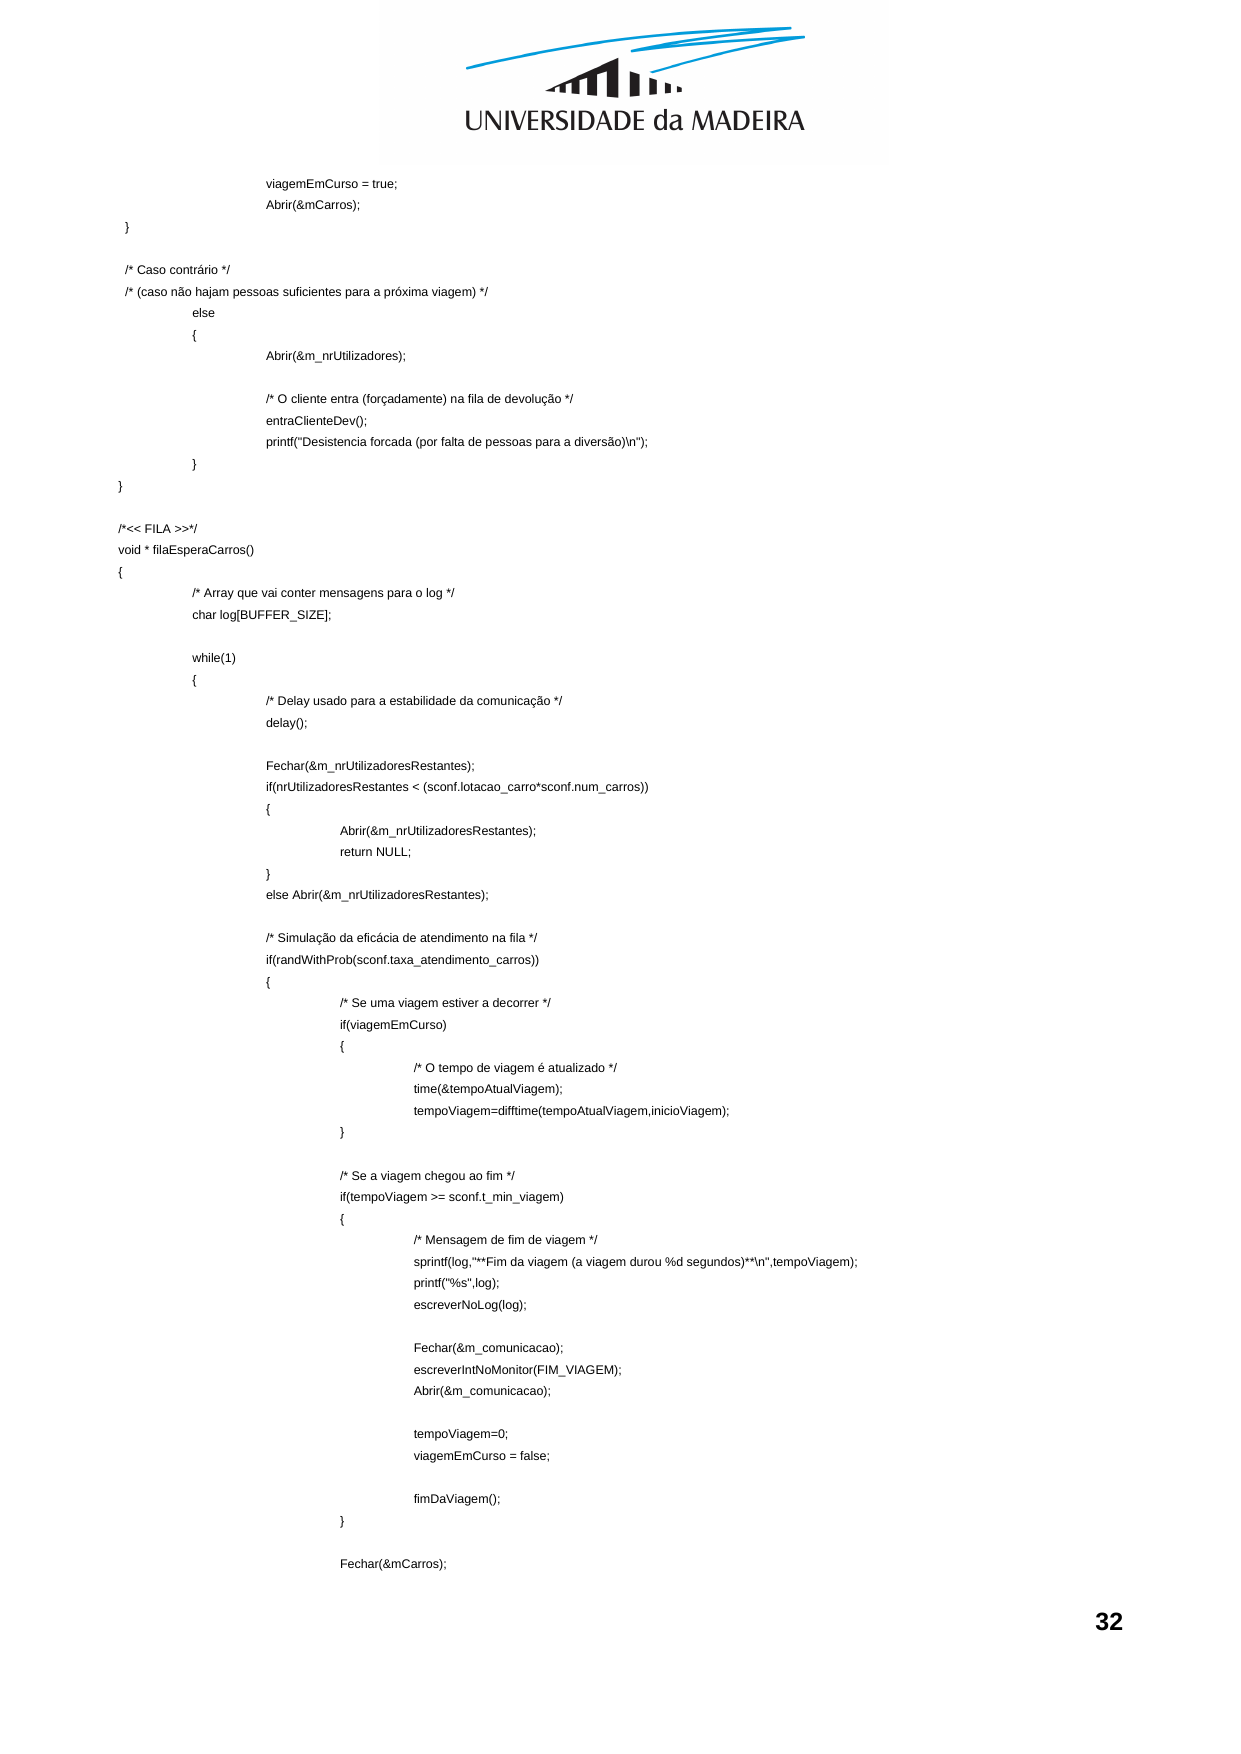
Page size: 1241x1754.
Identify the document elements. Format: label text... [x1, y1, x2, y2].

text fimDaViagem(); [118, 1492, 1123, 1506]
text entraClienteDev(); [118, 413, 1123, 428]
text } [118, 866, 1123, 881]
text /* Simulação da eficácia de atendimento na fila */ [118, 931, 1123, 945]
text Fechar(&m_nrUtilizadoresRestantes); [118, 758, 1123, 773]
text void * filaEsperaCarros() [118, 543, 1123, 557]
text /* (caso não hajam pessoas suficientes para a próxima viagem) */ [118, 284, 1123, 298]
text /* Caso contrário */ [118, 263, 1123, 277]
text viagemEmCurso = true; [118, 176, 1123, 191]
text if(randWithProb(sconf.taxa_atendimento_carros)) [118, 953, 1123, 967]
text viagemEmCurso = false; [118, 1448, 1123, 1463]
text { [118, 974, 1123, 988]
text /* Mensagem de fim de viagem */ [118, 1233, 1123, 1247]
text escreverIntNoMonitor(FIM_VIAGEM); [118, 1362, 1123, 1377]
text Fechar(&mCarros); [118, 1556, 1123, 1571]
text printf("Desistencia forcada (por falta de pessoas para a diversão)\n"); [118, 435, 1123, 449]
text if(nrUtilizadoresRestantes < (sconf.lotacao_carro*sconf.num_carros)) [118, 780, 1123, 794]
text } [118, 219, 1123, 234]
text while(1) [118, 651, 1123, 665]
text Abrir(&mCarros); [118, 198, 1123, 212]
text printf("%s",log); [118, 1276, 1123, 1290]
text { [118, 672, 1123, 687]
text if(tempoViagem >= sconf.t_min_viagem) [118, 1190, 1123, 1204]
text else Abrir(&m_nrUtilizadoresRestantes); [118, 888, 1123, 902]
picture [379, 0, 889, 165]
text Abrir(&m_comunicacao); [118, 1384, 1123, 1398]
text /* O tempo de viagem é atualizado */ [118, 1060, 1123, 1075]
text { [118, 1039, 1123, 1053]
text else [118, 306, 1123, 320]
text } [118, 478, 1123, 493]
text tempoViagem=0; [118, 1427, 1123, 1441]
text /* Array que vai conter mensagens para o log */ [118, 586, 1123, 600]
text { [118, 1211, 1123, 1226]
text char log[BUFFER_SIZE]; [118, 608, 1123, 622]
text } [118, 1125, 1123, 1139]
text /* Se uma viagem estiver a decorrer */ [118, 996, 1123, 1010]
text sprintf(log,"**Fim da viagem (a viagem durou %d segundos)**\n",tempoViagem); [118, 1254, 1123, 1269]
text /*<< FILA >>*/ [118, 521, 1123, 536]
text Fechar(&m_comunicacao); [118, 1341, 1123, 1355]
text /* O cliente entra (forçadamente) na fila de devolução */ [118, 392, 1123, 406]
text time(&tempoAtualViagem); [118, 1082, 1123, 1096]
text { [118, 327, 1123, 342]
text delay(); [118, 715, 1123, 730]
text } [118, 457, 1123, 471]
text } [118, 1513, 1123, 1528]
text { [118, 802, 1123, 816]
text if(viagemEmCurso) [118, 1017, 1123, 1032]
text escreverNoLog(log); [118, 1298, 1123, 1312]
text return NULL; [118, 845, 1123, 859]
text /* Delay usado para a estabilidade da comunicação */ [118, 694, 1123, 708]
text { [118, 564, 1123, 579]
text Abrir(&m_nrUtilizadoresRestantes); [118, 823, 1123, 838]
text tempoViagem=difftime(tempoAtualViagem,inicioViagem); [118, 1103, 1123, 1118]
text /* Se a viagem chegou ao fim */ [118, 1168, 1123, 1183]
text Abrir(&m_nrUtilizadores); [118, 349, 1123, 363]
